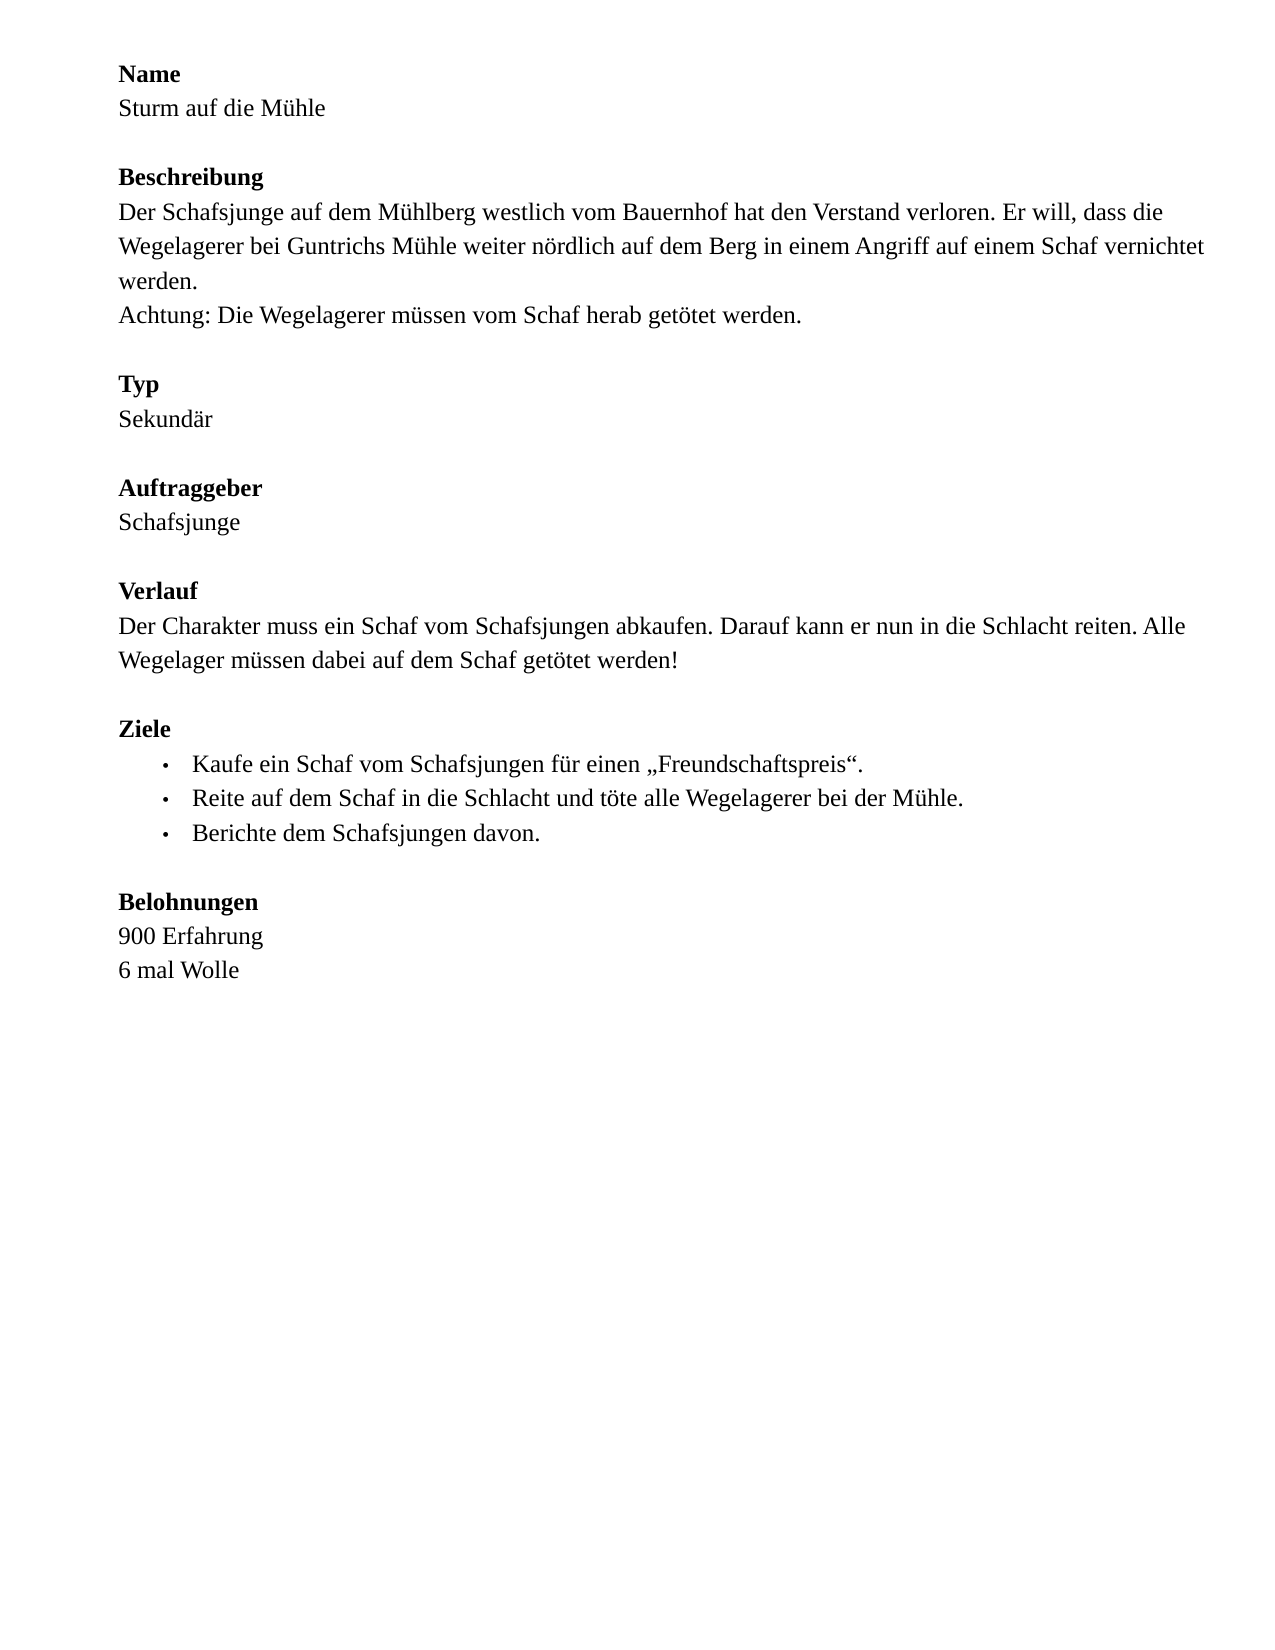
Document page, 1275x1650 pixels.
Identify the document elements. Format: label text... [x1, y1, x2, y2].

text Schafsjunge [118, 507, 1216, 536]
text Typ [118, 369, 1216, 398]
text Sekundär [118, 404, 1216, 433]
text Name [118, 59, 1216, 88]
list Reite auf dem Schaf in die Schlacht und töte alle Wegelagerer bei der Mühle. [162, 783, 1216, 812]
text Beschreibung [118, 162, 1216, 191]
list Berichte dem Schafsjungen davon. [162, 818, 1216, 846]
text Belohnungen [118, 887, 1216, 915]
text Der Charakter muss ein Schaf vom Schafsjungen abkaufen. Darauf kann er nun in die Schlacht reiten. Alle Wegelager müssen dabei auf dem Schaf getötet werden! [118, 611, 1216, 674]
text 900 Erfahrung 6 mal Wolle [118, 921, 1216, 984]
text Auftraggeber [118, 473, 1216, 502]
text Der Schafsjunge auf dem Mühlberg westlich vom Bauernhof hat den Verstand verloren. Er will, dass die Wegelagerer bei Guntrichs Mühle weiter nördlich auf dem Berg in einem Angriff auf einem Schaf vernichtet werden. Achtung: Die Wegelagerer müssen vom Schaf herab getötet werden. [118, 197, 1216, 329]
text Verlauf [118, 576, 1216, 605]
text Ziele [118, 714, 1216, 743]
list Kaufe ein Schaf vom Schafsjungen für einen „Freundschaftspreis“. [162, 749, 1216, 777]
text Sturm auf die Mühle [118, 93, 1216, 122]
